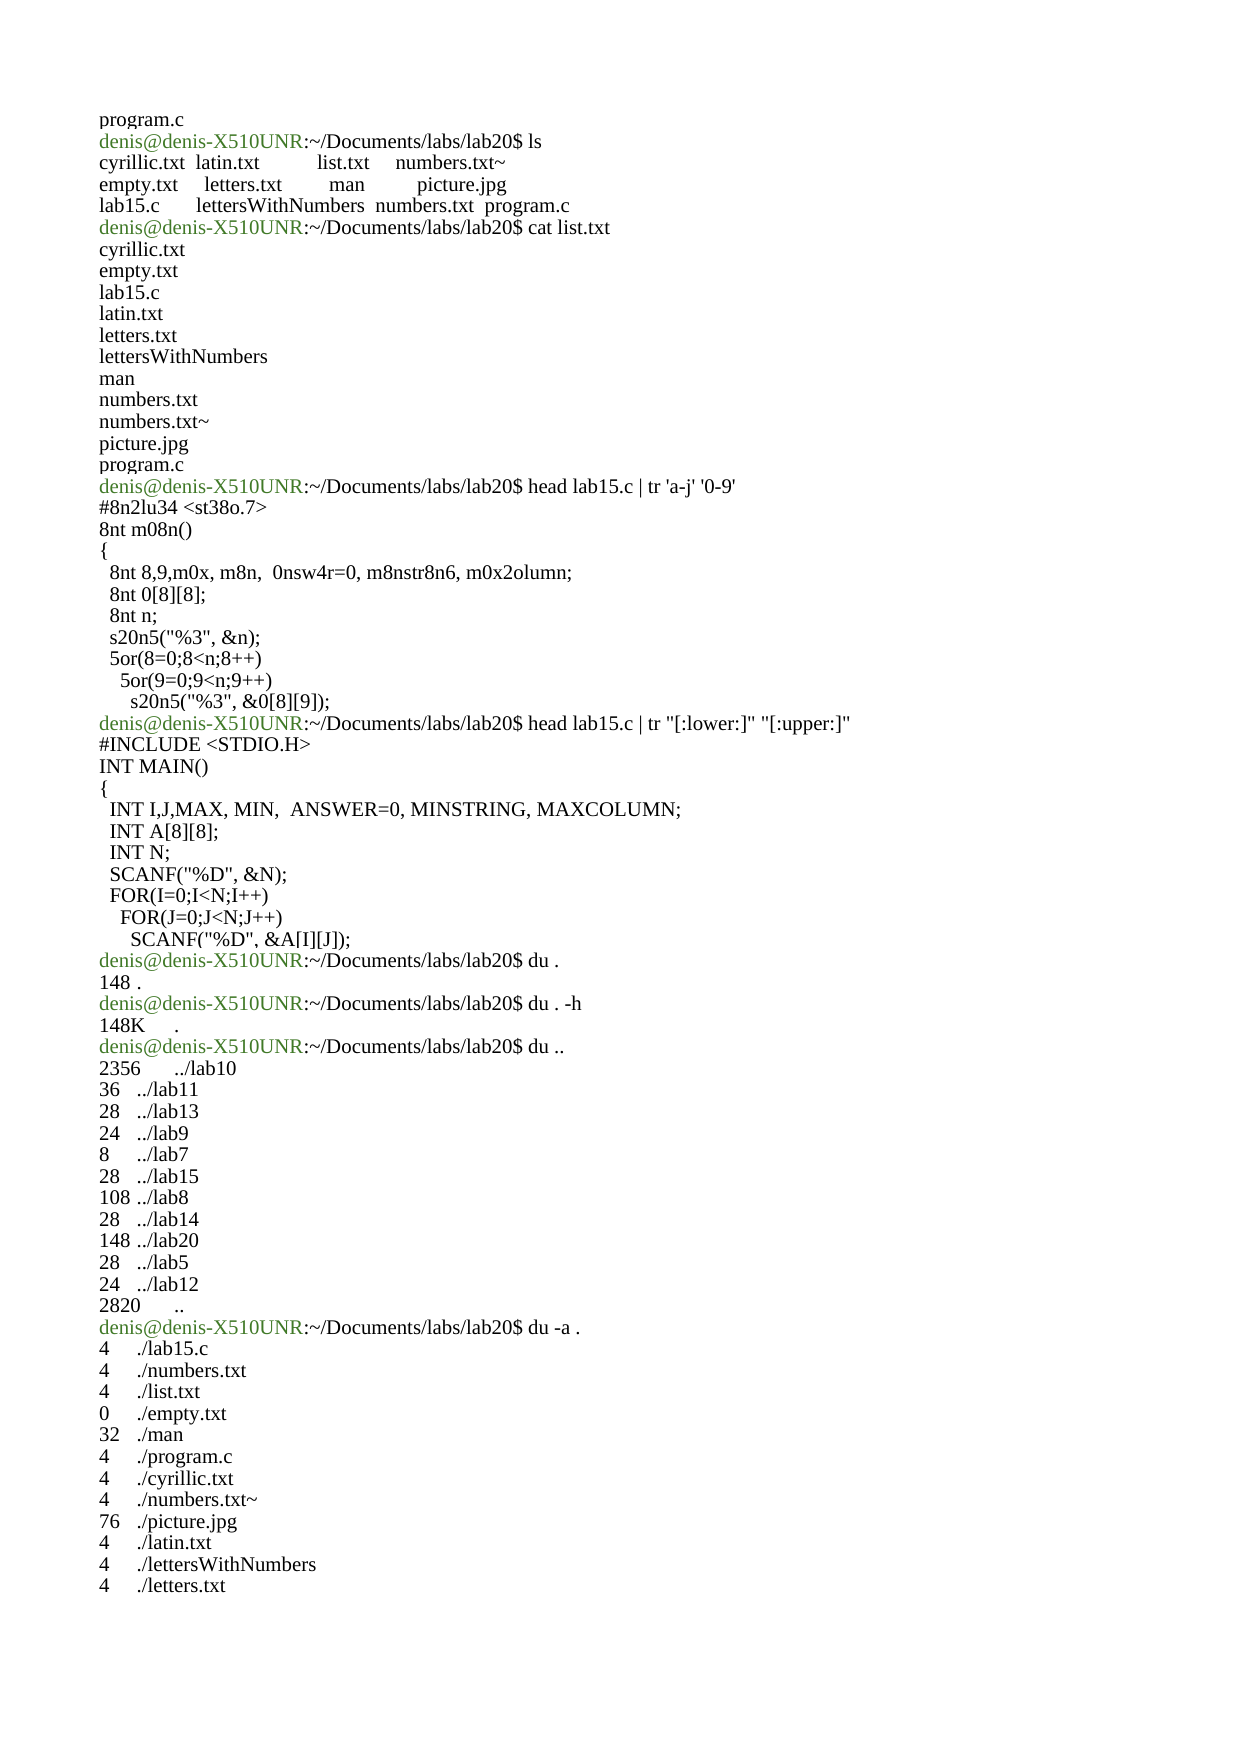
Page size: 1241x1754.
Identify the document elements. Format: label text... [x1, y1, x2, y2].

text 108 ../lab8 [99, 1187, 1127, 1209]
text numbers.txt~ [99, 411, 1127, 433]
text 4 ./cyrillic.txt [99, 1468, 1127, 1489]
text 0 ./empty.txt [99, 1403, 1127, 1425]
text latin.txt [99, 303, 1127, 325]
text empty.txt [99, 260, 1127, 282]
text 4 ./lab15.c [99, 1338, 1127, 1360]
text 2820 .. [99, 1295, 1127, 1317]
text SCANF("%D", &N); [99, 864, 1127, 886]
text 148 ../lab20 [99, 1231, 1127, 1252]
text empty.txt letters.txt man picture.jpg [99, 174, 1127, 196]
text 148K . [99, 1015, 1127, 1037]
text INT A[8][8]; [99, 821, 1127, 842]
text { [99, 541, 1127, 562]
text SCANF("%D", &A[I][J]); [99, 929, 1127, 950]
text denis@denis-X510UNR:~/Documents/labs/lab20$ du .. [99, 1037, 1127, 1058]
text s20n5("%3", &n); [99, 627, 1127, 648]
text 8nt 0[8][8]; [99, 584, 1127, 605]
text #8n2lu34 <st38o.7> [99, 497, 1127, 519]
text 8nt n; [99, 605, 1127, 627]
text cyrillic.txt [99, 239, 1127, 260]
text picture.jpg [99, 433, 1127, 454]
text lettersWithNumbers [99, 347, 1127, 368]
text 24 ../lab12 [99, 1274, 1127, 1295]
text 5or(9=0;9<n;9++) [99, 670, 1127, 692]
text 2356 ../lab10 [99, 1058, 1127, 1080]
text #INCLUDE <STDIO.H> [99, 735, 1127, 756]
text s20n5("%3", &0[8][9]); [99, 692, 1127, 713]
text 28 ../lab5 [99, 1252, 1127, 1274]
text 8nt m08n() [99, 519, 1127, 541]
text denis@denis-X510UNR:~/Documents/labs/lab20$ head lab15.c | tr "[:lower:]" "[:upper:]" [99, 713, 1127, 735]
text denis@denis-X510UNR:~/Documents/labs/lab20$ du . [99, 950, 1127, 972]
text 4 ./program.c [99, 1446, 1127, 1468]
text 32 ./man [99, 1425, 1127, 1446]
text lab15.c lettersWithNumbers numbers.txt program.c [99, 196, 1127, 217]
text 28 ../lab13 [99, 1101, 1127, 1123]
text lab15.c [99, 282, 1127, 303]
text 4 ./latin.txt [99, 1532, 1127, 1554]
text denis@denis-X510UNR:~/Documents/labs/lab20$ du . -h [99, 993, 1127, 1015]
text INT MAIN() [99, 756, 1127, 778]
text 4 ./lettersWithNumbers [99, 1554, 1127, 1576]
text 4 ./numbers.txt~ [99, 1489, 1127, 1511]
text INT N; [99, 842, 1127, 864]
text 8nt 8,9,m0x, m8n, 0nsw4r=0, m8nstr8n6, m0x2olumn; [99, 562, 1127, 584]
text 148 . [99, 972, 1127, 993]
text INT I,J,MAX, MIN, ANSWER=0, MINSTRING, MAXCOLUMN; [99, 799, 1127, 821]
text 4 ./list.txt [99, 1382, 1127, 1403]
text program.c [99, 109, 1127, 131]
text 4 ./letters.txt [99, 1576, 1127, 1597]
text program.c [99, 454, 1127, 476]
text 24 ../lab9 [99, 1123, 1127, 1144]
text 5or(8=0;8<n;8++) [99, 648, 1127, 670]
text 8 ../lab7 [99, 1144, 1127, 1166]
text FOR(I=0;I<N;I++) [99, 886, 1127, 907]
text denis@denis-X510UNR:~/Documents/labs/lab20$ head lab15.c | tr 'a-j' '0-9' [99, 476, 1127, 497]
text 28 ../lab14 [99, 1209, 1127, 1231]
text 76 ./picture.jpg [99, 1511, 1127, 1532]
text man [99, 368, 1127, 390]
text denis@denis-X510UNR:~/Documents/labs/lab20$ cat list.txt [99, 217, 1127, 239]
text letters.txt [99, 325, 1127, 347]
text FOR(J=0;J<N;J++) [99, 907, 1127, 929]
text 36 ../lab11 [99, 1080, 1127, 1101]
text denis@denis-X510UNR:~/Documents/labs/lab20$ du -a . [99, 1317, 1127, 1338]
text numbers.txt [99, 390, 1127, 411]
text { [99, 778, 1127, 799]
text 4 ./numbers.txt [99, 1360, 1127, 1382]
text cyrillic.txt latin.txt list.txt numbers.txt~ [99, 152, 1127, 174]
text denis@denis-X510UNR:~/Documents/labs/lab20$ ls [99, 131, 1127, 152]
text 28 ../lab15 [99, 1166, 1127, 1187]
